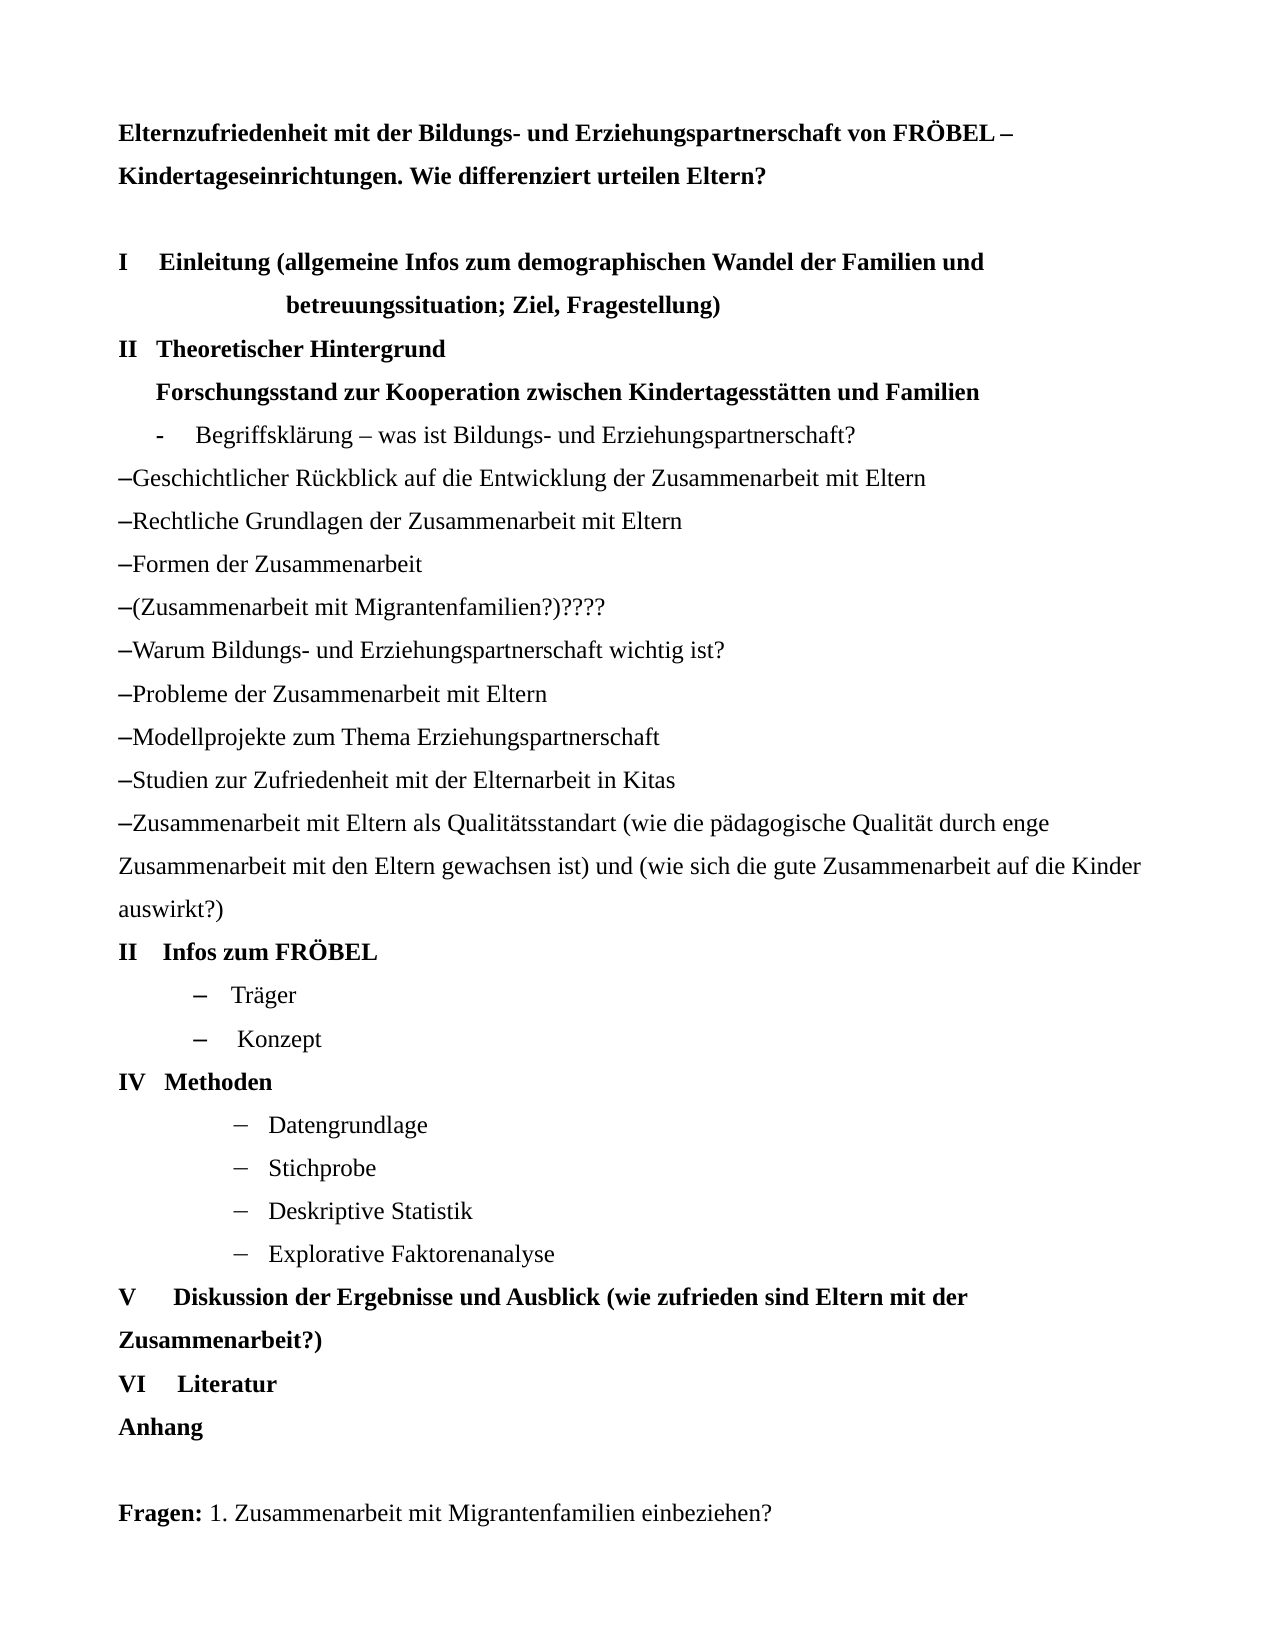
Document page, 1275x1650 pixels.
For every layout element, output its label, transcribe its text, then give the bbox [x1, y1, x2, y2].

text II Infos zum FRÖBEL [118, 937, 1157, 966]
list Probleme der Zusammenarbeit mit Eltern [118, 679, 1157, 707]
list Warum Bildungs- und Erziehungspartnerschaft wichtig ist? [118, 636, 1157, 664]
list Formen der Zusammenarbeit [118, 549, 1157, 578]
text V Diskussion der Ergebnisse und Ausblick (wie zufrieden sind Eltern mit der Zusammenarbeit?) [118, 1282, 1157, 1354]
text Elternzufriedenheit mit der Bildungs- und Erziehungspartnerschaft von FRÖBEL – Kindertageseinrichtungen. Wie differenziert urteilen Eltern? [118, 118, 1157, 190]
list Stichprobe [231, 1153, 1157, 1182]
list Rechtliche Grundlagen der Zusammenarbeit mit Eltern [118, 506, 1157, 535]
list Modellprojekte zum Thema Erziehungspartnerschaft [118, 722, 1157, 751]
text Anhang [118, 1412, 1157, 1441]
text Fragen: 1. Zusammenarbeit mit Migrantenfamilien einbeziehen? [118, 1498, 1157, 1527]
list (Zusammenarbeit mit Migrantenfamilien?)???? [118, 592, 1157, 621]
list Zusammenarbeit mit Eltern als Qualitätsstandart (wie die pädagogische Qualität durch enge Zusammenarbeit mit den Eltern gewachsen ist) und (wie sich die gute Zusammenarbeit auf die Kinder auswirkt?) [118, 808, 1157, 923]
text VI Literatur [118, 1369, 1157, 1397]
list Träger [193, 981, 1157, 1009]
list Deskriptive Statistik [231, 1196, 1157, 1225]
text I Einleitung (allgemeine Infos zum demographischen Wandel der Familien und betreuungssituation; Ziel, Fragestellung) [118, 247, 1157, 319]
text IV Methoden [118, 1067, 1157, 1096]
text II Theoretischer Hintergrund [118, 334, 1157, 362]
list Konzept [193, 1024, 1157, 1052]
list Geschichtlicher Rückblick auf die Entwicklung der Zusammenarbeit mit Eltern [118, 463, 1157, 492]
list Datengrundlage [231, 1110, 1157, 1139]
text - Begriffsklärung – was ist Bildungs- und Erziehungspartnerschaft? [118, 420, 1157, 449]
text Forschungsstand zur Kooperation zwischen Kindertagesstätten und Familien [118, 377, 1157, 406]
list Studien zur Zufriedenheit mit der Elternarbeit in Kitas [118, 765, 1157, 794]
list Explorative Faktorenanalyse [231, 1239, 1157, 1268]
